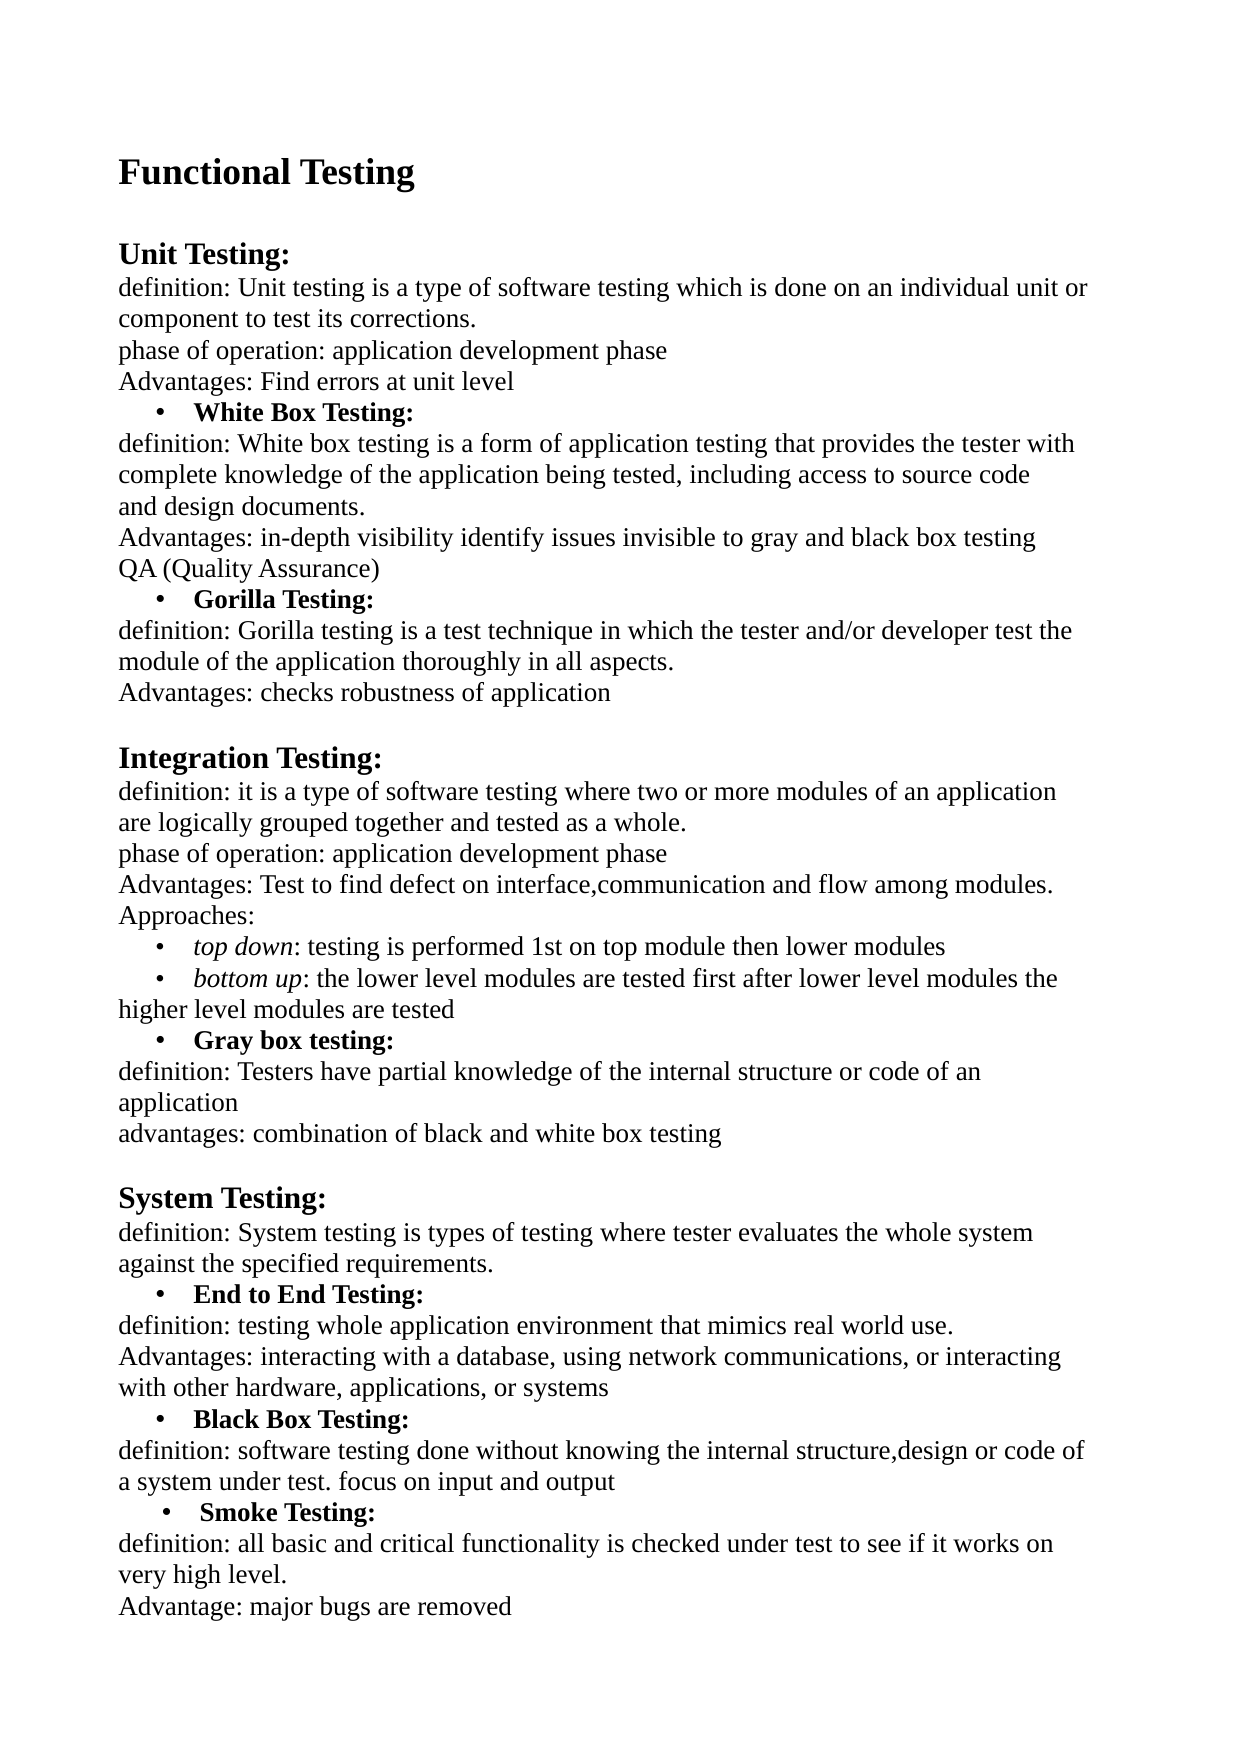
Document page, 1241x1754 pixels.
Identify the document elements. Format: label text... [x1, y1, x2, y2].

text Advantage: major bugs are removed [118, 1590, 1122, 1621]
list End to End Testing: [156, 1278, 1122, 1309]
list Black Box Testing: [156, 1403, 1122, 1434]
list top down: testing is performed 1st on top module then lower modules [156, 931, 1122, 962]
text QA (Quality Assurance) [118, 552, 1122, 583]
list Gorilla Testing: [156, 583, 1122, 614]
list Smoke Testing: [162, 1496, 1122, 1527]
text definition: Unit testing is a type of software testing which is done on an individual unit or [118, 271, 1122, 303]
text Advantages: checks robustness of application [118, 677, 1122, 708]
text Advantages: interacting with a database, using network communications, or interacting [118, 1340, 1122, 1372]
text are logically grouped together and tested as a whole. [118, 806, 1122, 837]
text definition: Testers have partial knowledge of the internal structure or code of an [118, 1055, 1122, 1086]
text and design documents. [118, 489, 1122, 521]
text Advantages: Find errors at unit level [118, 365, 1122, 396]
text Functional Testing [118, 149, 1122, 192]
text definition: testing whole application environment that mimics real world use. [118, 1309, 1122, 1340]
text complete knowledge of the application being tested, including access to source code [118, 458, 1122, 489]
text Advantages: Test to find defect on interface,communication and flow among modules. [118, 868, 1122, 899]
text against the specified requirements. [118, 1247, 1122, 1278]
text System Testing: [118, 1180, 1122, 1216]
text with other hardware, applications, or systems [118, 1372, 1122, 1403]
text definition: White box testing is a form of application testing that provides the tester with [118, 427, 1122, 458]
text phase of operation: application development phase [118, 837, 1122, 868]
text very high level. [118, 1559, 1122, 1590]
text module of the application thoroughly in all aspects. [118, 645, 1122, 677]
list White Box Testing: [156, 396, 1122, 427]
text higher level modules are tested [118, 993, 1122, 1024]
list bottom up: the lower level modules are tested first after lower level modules the [156, 962, 1122, 993]
list Gray box testing: [156, 1024, 1122, 1055]
text definition: software testing done without knowing the internal structure,design or code of [118, 1434, 1122, 1465]
text component to test its corrections. [118, 303, 1122, 334]
text a system under test. focus on input and output [118, 1465, 1122, 1496]
text Unit Testing: [118, 236, 1122, 271]
text Approaches: [118, 899, 1122, 931]
text advantages: combination of black and white box testing [118, 1117, 1122, 1149]
text definition: it is a type of software testing where two or more modules of an application [118, 775, 1122, 806]
text definition: Gorilla testing is a test technique in which the tester and/or developer test the [118, 614, 1122, 645]
text Advantages: in-depth visibility identify issues invisible to gray and black box testing [118, 521, 1122, 552]
text definition: all basic and critical functionality is checked under test to see if it works on [118, 1527, 1122, 1559]
text application [118, 1086, 1122, 1117]
text definition: System testing is types of testing where tester evaluates the whole system [118, 1216, 1122, 1247]
text Integration Testing: [118, 739, 1122, 775]
text phase of operation: application development phase [118, 334, 1122, 365]
